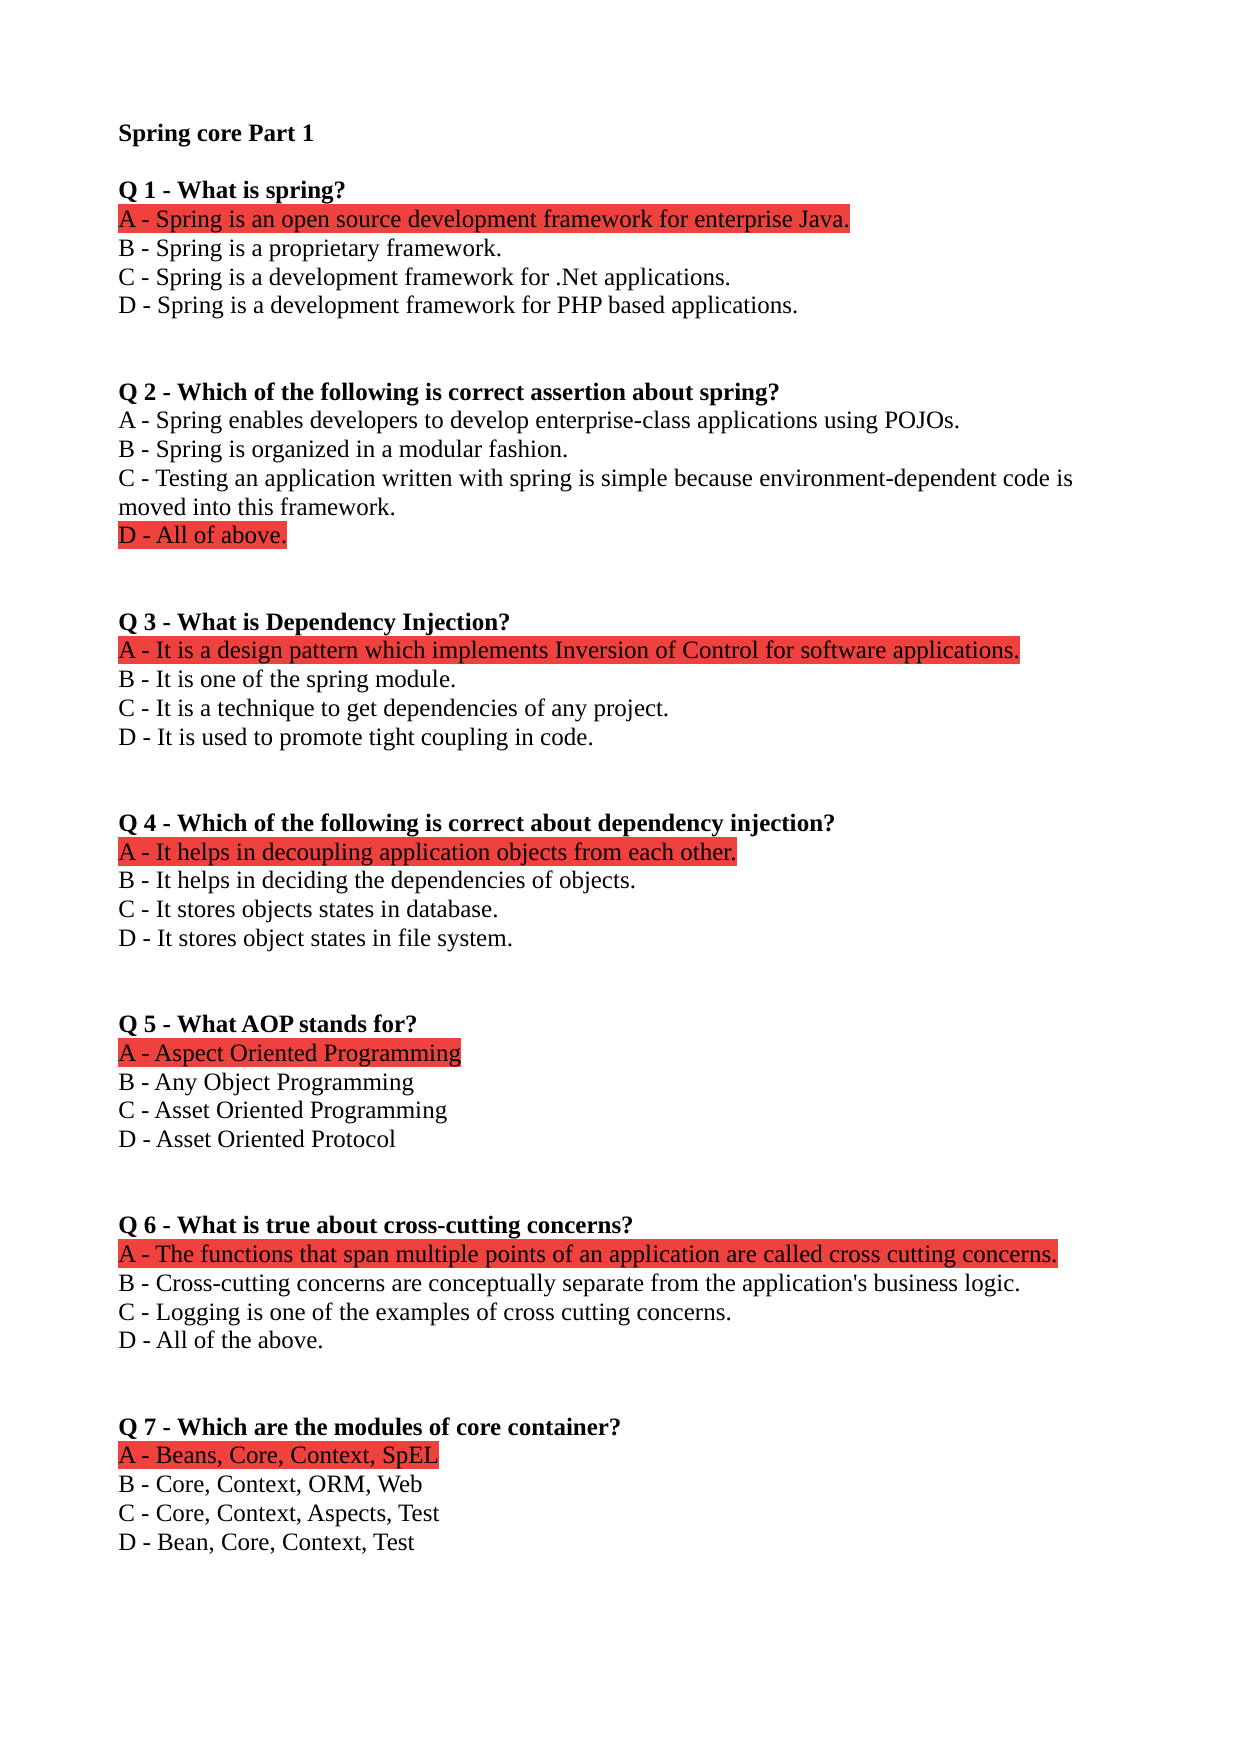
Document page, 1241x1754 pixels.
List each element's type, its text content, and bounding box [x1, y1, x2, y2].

text D - Spring is a development framework for PHP based applications. [118, 291, 1122, 319]
text D - Asset Oriented Protocol [118, 1124, 1122, 1153]
text D - It stores object states in file system. [118, 923, 1122, 952]
text A - Aspect Oriented Programming [118, 1038, 1122, 1067]
text B - Spring is a proprietary framework. [118, 233, 1122, 262]
text Q 2 - Which of the following is correct assertion about spring? [118, 377, 1122, 406]
text A - The functions that span multiple points of an application are called cross cutting concerns. [118, 1239, 1122, 1268]
text moved into this framework. [118, 492, 1122, 521]
text Q 5 - What AOP stands for? [118, 1009, 1122, 1038]
text D - All of the above. [118, 1326, 1122, 1354]
text Spring core Part 1 [118, 118, 1122, 147]
text C - It stores objects states in database. [118, 894, 1122, 923]
text A - It helps in decoupling application objects from each other. [118, 837, 1122, 866]
text Q 4 - Which of the following is correct about dependency injection? [118, 808, 1122, 837]
text B - It is one of the spring module. [118, 664, 1122, 693]
text B - Any Object Programming [118, 1067, 1122, 1096]
text A - Spring is an open source development framework for enterprise Java. [118, 204, 1122, 233]
text D - Bean, Core, Context, Test [118, 1527, 1122, 1556]
text B - Core, Context, ORM, Web [118, 1469, 1122, 1498]
text A - Spring enables developers to develop enterprise-class applications using POJOs. [118, 406, 1122, 434]
text B - Cross-cutting concerns are conceptually separate from the application's business logic. [118, 1268, 1122, 1297]
text D - All of above. [118, 521, 1122, 549]
text C - Asset Oriented Programming [118, 1096, 1122, 1124]
text Q 1 - What is spring? [118, 176, 1122, 204]
text C - Spring is a development framework for .Net applications. [118, 262, 1122, 291]
text Q 7 - Which are the modules of core container? [118, 1412, 1122, 1441]
text C - Testing an application written with spring is simple because environment-dependent code is [118, 463, 1122, 492]
text Q 6 - What is true about cross-cutting concerns? [118, 1211, 1122, 1239]
text B - It helps in deciding the dependencies of objects. [118, 866, 1122, 894]
text A - It is a design pattern which implements Inversion of Control for software applications. [118, 636, 1122, 664]
text C - Logging is one of the examples of cross cutting concerns. [118, 1297, 1122, 1326]
text C - Core, Context, Aspects, Test [118, 1498, 1122, 1527]
text A - Beans, Core, Context, SpEL [118, 1441, 1122, 1469]
text D - It is used to promote tight coupling in code. [118, 722, 1122, 751]
text C - It is a technique to get dependencies of any project. [118, 693, 1122, 722]
text Q 3 - What is Dependency Injection? [118, 607, 1122, 636]
text B - Spring is organized in a modular fashion. [118, 434, 1122, 463]
